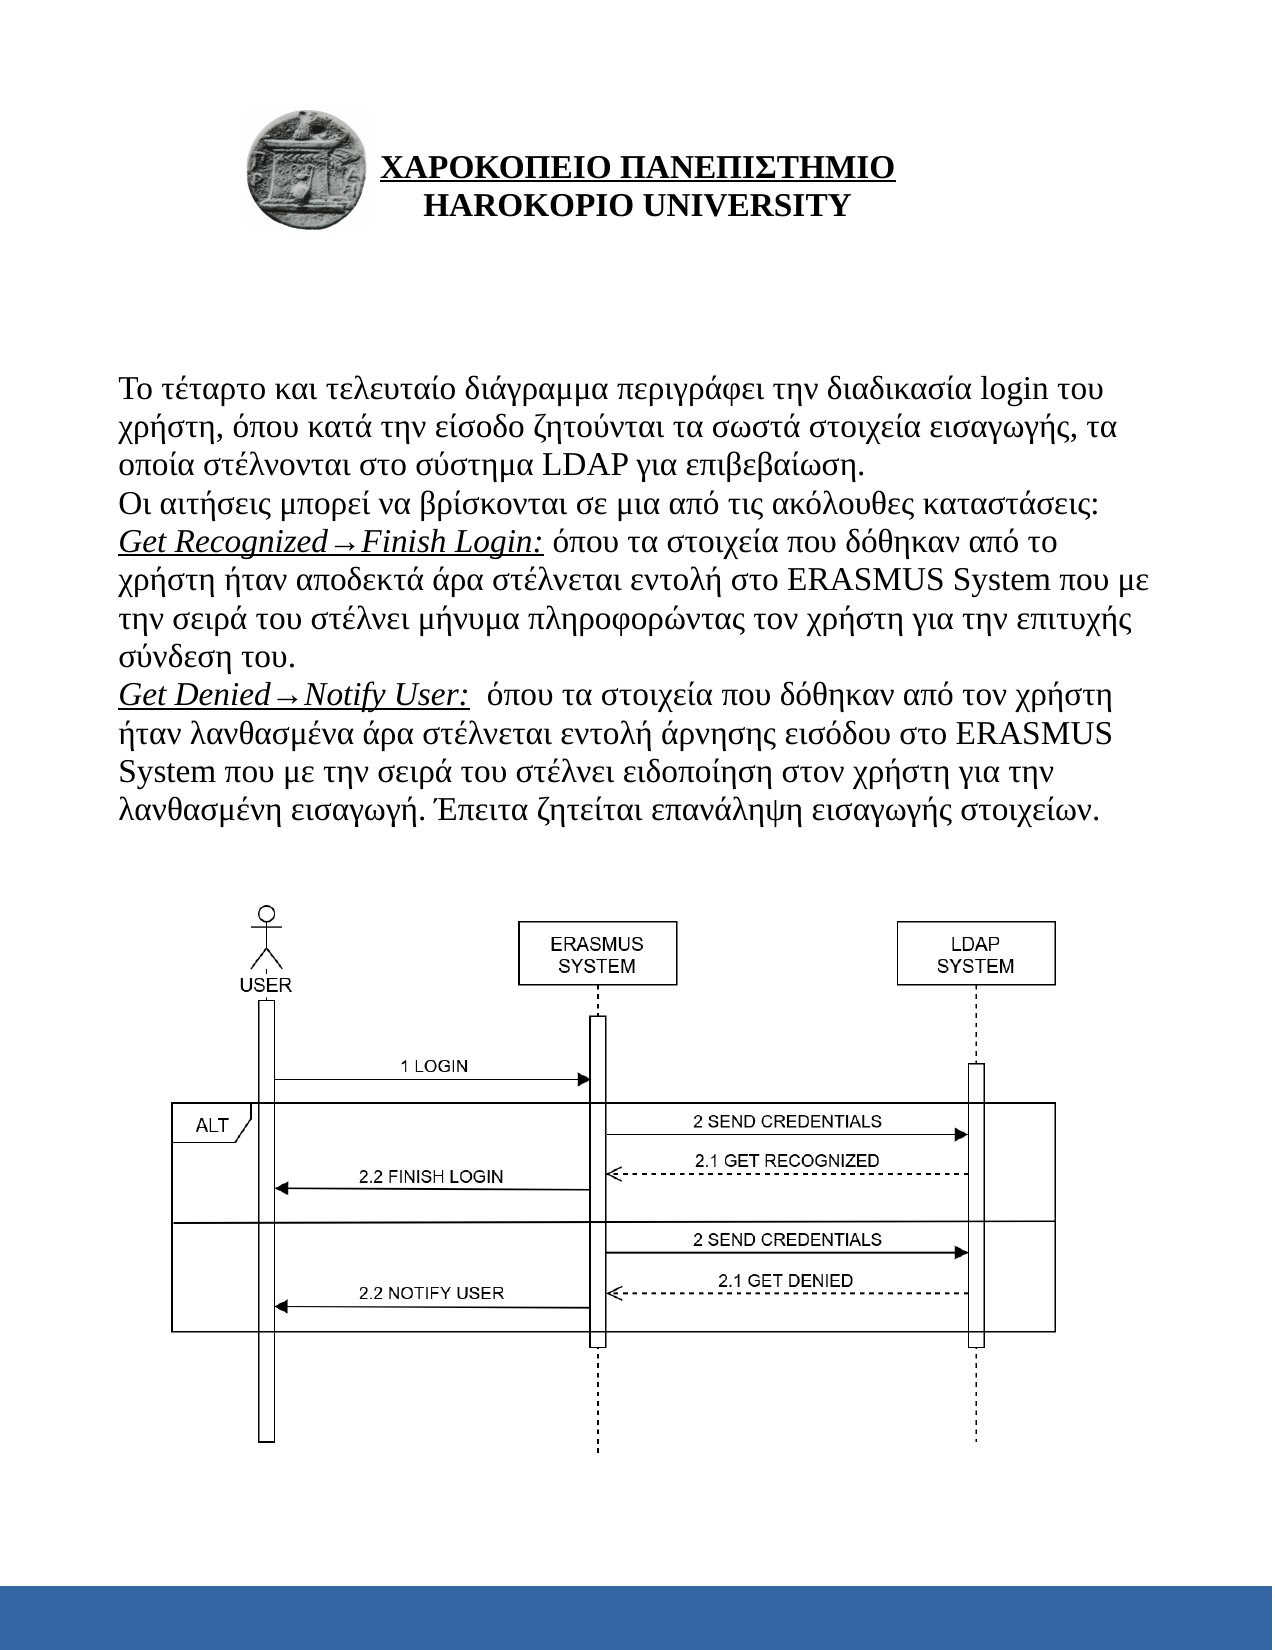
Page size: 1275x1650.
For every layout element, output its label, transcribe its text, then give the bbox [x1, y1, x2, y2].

picture [155, 889, 1073, 1474]
text Το τέταρτο και τελευταίο διάγραμμα περιγράφει την διαδικασία login του χρήστη, όπου κατά την είσοδο ζητούνται τα σωστά στοιχεία εισαγωγής, τα οποία στέλνονται στο σύστημα LDAP για επιβεβαίωση. [118, 368, 1157, 483]
text Οι αιτήσεις μπορεί να βρίσκονται σε μια από τις ακόλουθες καταστάσεις: [118, 483, 1157, 521]
picture [246, 110, 369, 230]
text Get Recognized→Finish Login: όπου τα στοιχεία που δόθηκαν από το χρήστη ήταν αποδεκτά άρα στέλνεται εντολή στο ERASMUS System που με την σειρά του στέλνει μήνυμα πληροφορώντας τον χρήστη για την επιτυχής σύνδεση του. [118, 521, 1157, 675]
text Get Denied→Notify User: όπου τα στοιχεία που δόθηκαν από τον χρήστη ήταν λανθασμένα άρα στέλνεται εντολή άρνησης εισόδου στο ERASMUS System που με την σειρά του στέλνει ειδοποίηση στον χρήστη για την λανθασμένη εισαγωγή. Έπειτα ζητείται επανάληψη εισαγωγής στοιχείων. [118, 675, 1157, 828]
